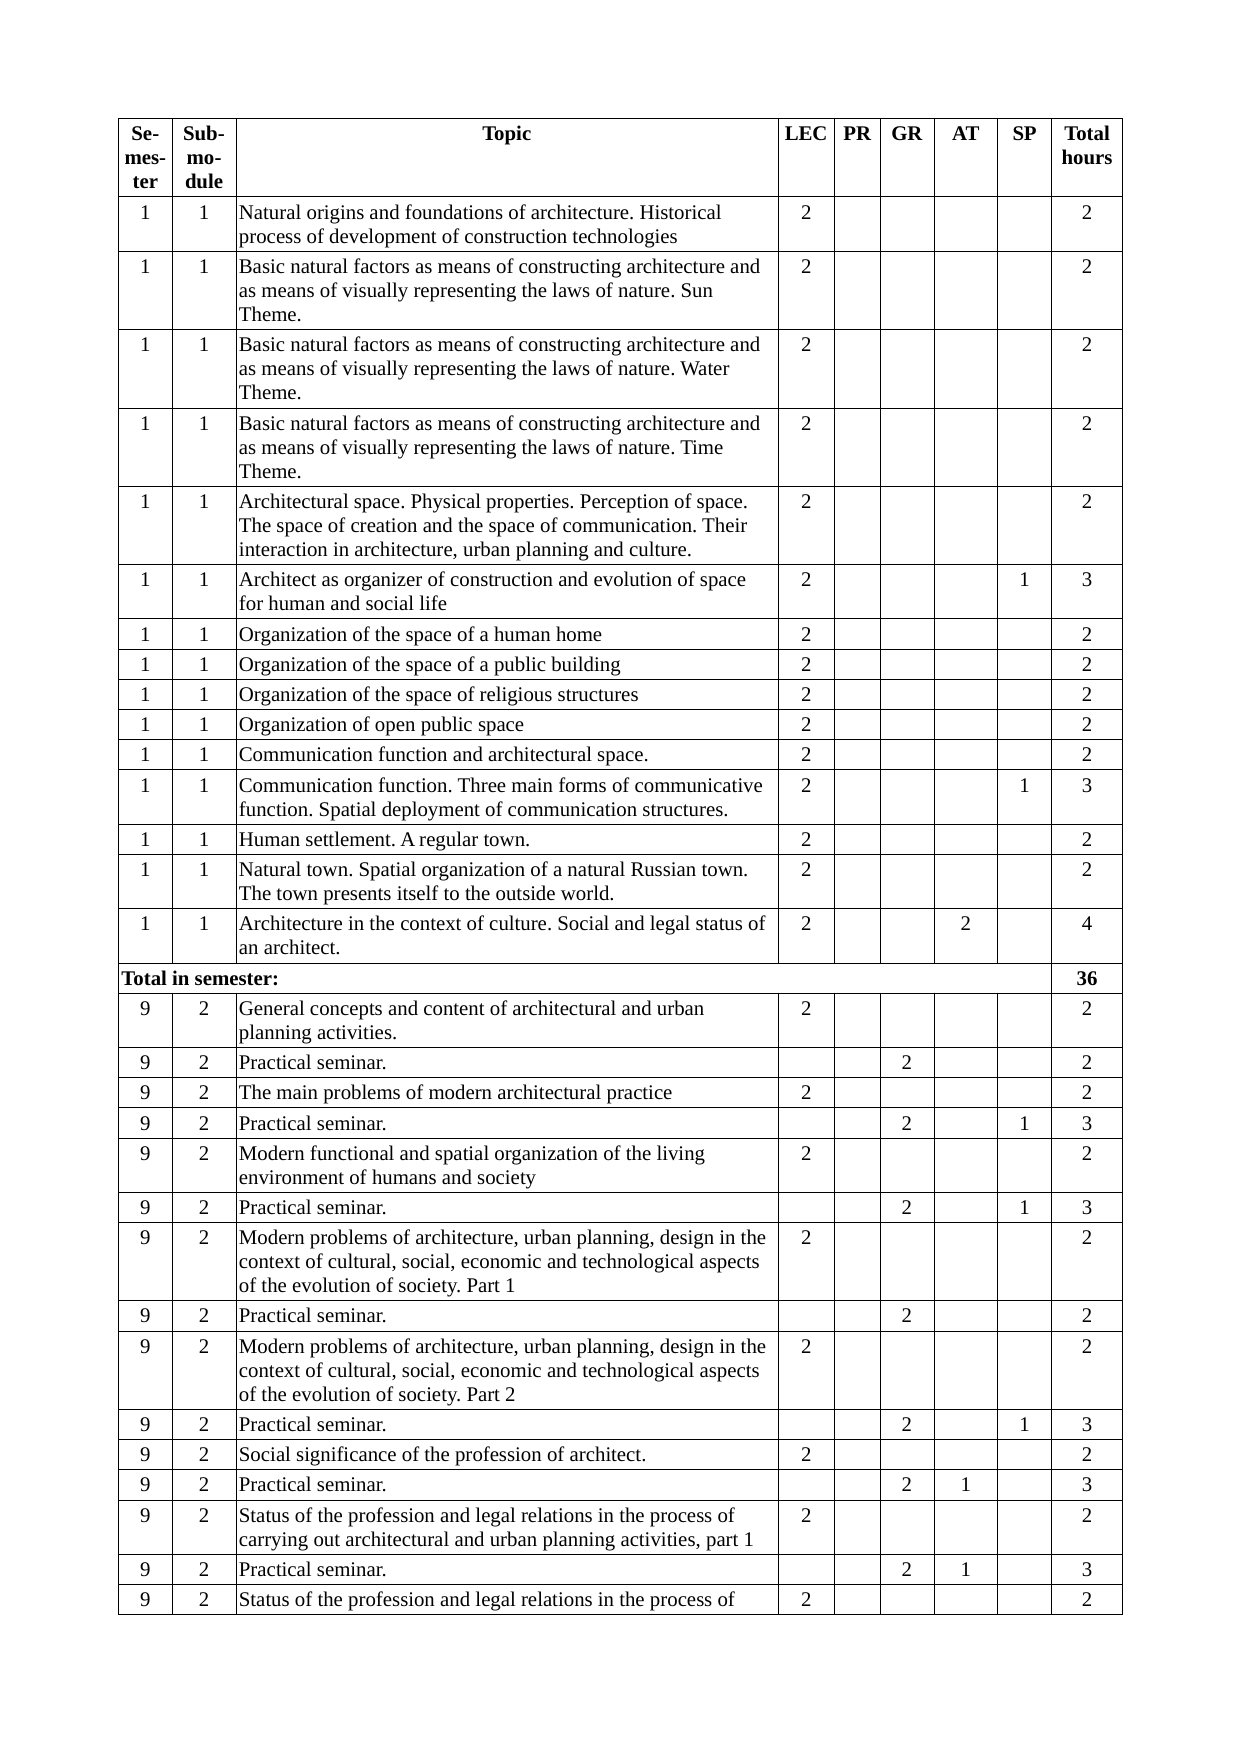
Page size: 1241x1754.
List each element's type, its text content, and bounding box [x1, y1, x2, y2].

table_cell Modern problems of architecture, urban planning, design in the context of cultural, social, economic and technological aspects of the evolution of society. Part 2 [237, 1332, 778, 1409]
table_cell 2 [173, 1223, 236, 1300]
table_cell 2 [1052, 409, 1122, 486]
table_cell 3 [1052, 770, 1122, 824]
table_cell 2 [1052, 1301, 1122, 1331]
table_cell 1 [173, 197, 236, 251]
table_cell [835, 197, 880, 251]
table_cell [935, 487, 997, 564]
table_header SP [998, 119, 1051, 196]
table_cell [881, 619, 934, 648]
table_cell 9 [119, 1223, 172, 1300]
table_cell [881, 680, 934, 709]
table_cell 1 [173, 252, 236, 329]
table_cell [998, 487, 1051, 564]
table_cell [835, 1193, 880, 1222]
table_cell [835, 825, 880, 854]
table_cell [935, 1108, 997, 1137]
table_cell [881, 825, 934, 854]
table_cell [935, 252, 997, 329]
table_cell 2 [779, 487, 834, 564]
table_cell [935, 680, 997, 709]
table_cell [835, 855, 880, 908]
table_cell 2 [1052, 1440, 1122, 1469]
table_cell 1 [173, 680, 236, 709]
table_cell General concepts and content of architectural and urban planning activities. [237, 994, 778, 1047]
table_cell Total in semester: [119, 964, 1051, 993]
table_cell 2 [173, 1470, 236, 1499]
table_cell [835, 1078, 880, 1107]
table_cell 2 [779, 252, 834, 329]
table_cell 2 [1052, 740, 1122, 769]
table_cell [881, 487, 934, 564]
table_cell [881, 1501, 934, 1554]
table_header Se‑ mes‑ ter [119, 119, 172, 196]
table_cell [998, 1501, 1051, 1554]
table_cell [835, 680, 880, 709]
table_cell [881, 409, 934, 486]
table_cell 1 [119, 409, 172, 486]
table_cell Social significance of the profession of architect. [237, 1440, 778, 1469]
table_cell 2 [779, 1223, 834, 1300]
table_cell [998, 680, 1051, 709]
table_cell 2 [779, 909, 834, 962]
table_cell [779, 1048, 834, 1077]
table_cell [998, 330, 1051, 407]
table_cell 9 [119, 1078, 172, 1107]
table_cell Practical seminar. [237, 1048, 778, 1077]
table_cell [835, 650, 880, 679]
table_cell 1 [119, 855, 172, 908]
table_cell 2 [779, 409, 834, 486]
table_cell 1 [119, 330, 172, 407]
table_cell 2 [173, 1410, 236, 1439]
table_cell [779, 1108, 834, 1137]
table_cell 2 [881, 1108, 934, 1137]
table_cell 1 [935, 1470, 997, 1499]
table_cell 3 [1052, 1193, 1122, 1222]
table_cell Practical seminar. [237, 1410, 778, 1439]
table_cell 2 [1052, 487, 1122, 564]
table_cell Organization of the space of a human home [237, 619, 778, 648]
table_cell 2 [1052, 825, 1122, 854]
table_cell [998, 994, 1051, 1047]
table_cell [935, 330, 997, 407]
table_cell 1 [998, 770, 1051, 824]
table_cell 3 [1052, 1555, 1122, 1584]
table_cell 2 [173, 1108, 236, 1137]
table_cell 2 [1052, 650, 1122, 679]
table_cell 2 [173, 1301, 236, 1331]
table_cell [835, 909, 880, 962]
table_cell [998, 197, 1051, 251]
table_cell [835, 1501, 880, 1554]
table_cell [881, 1139, 934, 1192]
table_cell Status of the profession and legal relations in the process of [237, 1585, 778, 1614]
table_header Sub‑ mo‑ dule [173, 119, 236, 196]
table_cell [881, 855, 934, 908]
table_cell [935, 710, 997, 739]
table_cell [998, 1555, 1051, 1584]
table_cell 3 [1052, 1470, 1122, 1499]
table_cell [935, 565, 997, 618]
table_cell [881, 994, 934, 1047]
table_cell 2 [173, 1501, 236, 1554]
table_cell [935, 855, 997, 908]
table_cell Practical seminar. [237, 1470, 778, 1499]
table_cell 1 [173, 710, 236, 739]
table_header Topic [237, 119, 778, 196]
table_cell 2 [173, 1332, 236, 1409]
table_cell [935, 770, 997, 824]
table_cell 1 [173, 909, 236, 962]
table_cell 1 [173, 650, 236, 679]
table_cell 1 [173, 330, 236, 407]
table_cell Basic natural factors as means of constructing architecture and as means of visually representing the laws of nature. Time Theme. [237, 409, 778, 486]
table_cell [835, 1048, 880, 1077]
table_cell [935, 1410, 997, 1439]
table_cell 2 [1052, 855, 1122, 908]
table_cell 2 [779, 197, 834, 251]
table_cell [835, 710, 880, 739]
table_cell [998, 1585, 1051, 1614]
table_cell [835, 1440, 880, 1469]
table_cell 2 [173, 1048, 236, 1077]
table_cell 3 [1052, 1108, 1122, 1137]
table_cell [835, 252, 880, 329]
table_cell 9 [119, 1108, 172, 1137]
table_cell 1 [119, 825, 172, 854]
table_cell 2 [881, 1048, 934, 1077]
table_cell [935, 994, 997, 1047]
table_cell 3 [1052, 1410, 1122, 1439]
table_cell 9 [119, 1139, 172, 1192]
table_cell 2 [779, 855, 834, 908]
table_cell [935, 1139, 997, 1192]
table_cell [881, 1440, 934, 1469]
table_cell [881, 252, 934, 329]
table_header GR [881, 119, 934, 196]
table_cell 2 [779, 1501, 834, 1554]
table_cell 2 [1052, 680, 1122, 709]
table_cell [835, 1108, 880, 1137]
table_header PR [835, 119, 880, 196]
table_cell 2 [779, 619, 834, 648]
table_cell [881, 650, 934, 679]
table_cell 9 [119, 1585, 172, 1614]
table_cell 2 [779, 825, 834, 854]
table_cell 1 [119, 197, 172, 251]
table_cell Communication function. Three main forms of communicative function. Spatial deployment of communication structures. [237, 770, 778, 824]
table_cell Architectural space. Physical properties. Perception of space. The space of creation and the space of communication. Their interaction in architecture, urban planning and culture. [237, 487, 778, 564]
table_cell 2 [173, 1440, 236, 1469]
table_cell 9 [119, 1410, 172, 1439]
table_cell 2 [779, 1078, 834, 1107]
table_cell 1 [173, 740, 236, 769]
table_cell 4 [1052, 909, 1122, 962]
table_header AT [935, 119, 997, 196]
table_cell 2 [1052, 710, 1122, 739]
table_cell [779, 1555, 834, 1584]
table_cell 1 [173, 487, 236, 564]
table_cell Modern problems of architecture, urban planning, design in the context of cultural, social, economic and technological aspects of the evolution of society. Part 1 [237, 1223, 778, 1300]
table_cell Architect as organizer of construction and evolution of space for human and social life [237, 565, 778, 618]
table_cell 2 [1052, 1078, 1122, 1107]
table_cell [835, 330, 880, 407]
table_cell [998, 1301, 1051, 1331]
table_cell [779, 1193, 834, 1222]
table_cell 2 [779, 1440, 834, 1469]
table_cell [835, 740, 880, 769]
table_cell [835, 1332, 880, 1409]
table_cell [935, 1048, 997, 1077]
table_cell Natural town. Spatial organization of a natural Russian town. The town presents itself to the outside world. [237, 855, 778, 908]
table_cell Practical seminar. [237, 1555, 778, 1584]
table_cell 9 [119, 1501, 172, 1554]
table_cell 1 [119, 710, 172, 739]
table_cell 2 [779, 994, 834, 1047]
table_cell [881, 565, 934, 618]
table_cell [998, 1223, 1051, 1300]
table_cell [935, 197, 997, 251]
table_cell 2 [779, 330, 834, 407]
table_cell 2 [173, 1193, 236, 1222]
table_cell 1 [119, 770, 172, 824]
table_cell 2 [173, 1585, 236, 1614]
table_cell 2 [935, 909, 997, 962]
table_cell 9 [119, 1440, 172, 1469]
table_cell [998, 1078, 1051, 1107]
table_cell Human settlement. A regular town. [237, 825, 778, 854]
table_cell 2 [881, 1301, 934, 1331]
table_cell Organization of the space of religious structures [237, 680, 778, 709]
table_cell [835, 1555, 880, 1584]
table_cell 2 [881, 1470, 934, 1499]
table_cell 3 [1052, 565, 1122, 618]
table_cell Organization of the space of a public building [237, 650, 778, 679]
table_cell 2 [173, 1555, 236, 1584]
table_cell [998, 1440, 1051, 1469]
table_cell [835, 770, 880, 824]
table_cell Practical seminar. [237, 1301, 778, 1331]
table_cell 36 [1052, 964, 1122, 993]
table_cell [998, 909, 1051, 962]
table_cell Status of the profession and legal relations in the process of carrying out architectural and urban planning activities, part 1 [237, 1501, 778, 1554]
table_cell [998, 1139, 1051, 1192]
table_cell [935, 825, 997, 854]
table_cell Architecture in the context of culture. Social and legal status of an architect. [237, 909, 778, 962]
table_cell 9 [119, 1332, 172, 1409]
table_cell [881, 770, 934, 824]
table_cell 2 [779, 1332, 834, 1409]
table_cell [881, 197, 934, 251]
table_cell [779, 1301, 834, 1331]
table_cell [835, 1410, 880, 1439]
table_cell [998, 1470, 1051, 1499]
table_cell 2 [779, 680, 834, 709]
table_cell [881, 1078, 934, 1107]
table_cell [779, 1410, 834, 1439]
table_cell [835, 1301, 880, 1331]
table_cell [998, 710, 1051, 739]
table_cell [998, 1332, 1051, 1409]
table_cell [835, 994, 880, 1047]
table_cell [835, 409, 880, 486]
table_cell Basic natural factors as means of constructing architecture and as means of visually representing the laws of nature. Sun Theme. [237, 252, 778, 329]
table_cell 2 [779, 1139, 834, 1192]
table_cell 9 [119, 1301, 172, 1331]
table_cell 2 [1052, 1585, 1122, 1614]
table_cell [935, 650, 997, 679]
table_cell 1 [119, 487, 172, 564]
table_cell The main problems of modern architectural practice [237, 1078, 778, 1107]
table_cell 2 [173, 1078, 236, 1107]
table_cell [998, 252, 1051, 329]
table_cell 2 [779, 650, 834, 679]
table_cell 1 [173, 770, 236, 824]
table_cell Organization of open public space [237, 710, 778, 739]
table_cell 2 [779, 565, 834, 618]
table_cell 1 [173, 565, 236, 618]
table_cell 2 [173, 994, 236, 1047]
table_cell [835, 1470, 880, 1499]
table_cell 1 [998, 1108, 1051, 1137]
table_cell [835, 1139, 880, 1192]
table_cell [835, 1223, 880, 1300]
table_cell [935, 1501, 997, 1554]
table_cell 2 [1052, 1139, 1122, 1192]
table_cell 2 [1052, 252, 1122, 329]
table_cell 2 [1052, 1332, 1122, 1409]
table_cell 1 [119, 619, 172, 648]
table_cell 2 [779, 740, 834, 769]
table_cell [835, 565, 880, 618]
table_cell 2 [1052, 1223, 1122, 1300]
table_cell 2 [1052, 1048, 1122, 1077]
table_cell 9 [119, 1555, 172, 1584]
table_cell [835, 619, 880, 648]
table_cell [935, 740, 997, 769]
table_header Total hours [1052, 119, 1122, 196]
table_cell 1 [119, 650, 172, 679]
table_cell 2 [881, 1555, 934, 1584]
table_cell [998, 650, 1051, 679]
table_cell 1 [119, 565, 172, 618]
table_cell [881, 330, 934, 407]
table_cell Communication function and architectural space. [237, 740, 778, 769]
table_cell [881, 710, 934, 739]
table_cell Natural origins and foundations of architecture. Historical process of development of construction technologies [237, 197, 778, 251]
table_cell 1 [173, 825, 236, 854]
table_cell 1 [119, 680, 172, 709]
table_cell 1 [998, 565, 1051, 618]
table_cell [779, 1470, 834, 1499]
table_cell 1 [119, 909, 172, 962]
table_cell Practical seminar. [237, 1193, 778, 1222]
table_cell 1 [173, 409, 236, 486]
table_cell [998, 1048, 1051, 1077]
table_cell 2 [1052, 619, 1122, 648]
table_cell 2 [779, 770, 834, 824]
table_cell [881, 909, 934, 962]
table_cell 2 [1052, 1501, 1122, 1554]
table_cell 1 [998, 1193, 1051, 1222]
table_cell [835, 487, 880, 564]
table_cell 9 [119, 1193, 172, 1222]
table_cell 1 [119, 252, 172, 329]
table_cell 2 [779, 710, 834, 739]
table_cell [935, 409, 997, 486]
table_cell 9 [119, 1470, 172, 1499]
table_cell [935, 619, 997, 648]
table_cell [881, 1585, 934, 1614]
table_cell [935, 1193, 997, 1222]
table_cell [935, 1440, 997, 1469]
table_cell Modern functional and spatial organization of the living environment of humans and society [237, 1139, 778, 1192]
table_cell 2 [1052, 197, 1122, 251]
table_cell [998, 855, 1051, 908]
table_cell 2 [881, 1193, 934, 1222]
table_cell 1 [998, 1410, 1051, 1439]
table_cell 2 [1052, 994, 1122, 1047]
table_cell 2 [1052, 330, 1122, 407]
table_cell 2 [881, 1410, 934, 1439]
table_cell Basic natural factors as means of constructing architecture and as means of visually representing the laws of nature. Water Theme. [237, 330, 778, 407]
table_cell [935, 1585, 997, 1614]
table_cell [935, 1332, 997, 1409]
table_cell [998, 740, 1051, 769]
table_cell [835, 1585, 880, 1614]
table_cell [998, 619, 1051, 648]
table_cell [998, 409, 1051, 486]
table_cell 1 [119, 740, 172, 769]
table_cell 1 [173, 855, 236, 908]
table_cell 1 [935, 1555, 997, 1584]
table_cell [881, 1332, 934, 1409]
table_cell 1 [173, 619, 236, 648]
table_cell 2 [779, 1585, 834, 1614]
table_cell [935, 1078, 997, 1107]
table_cell [881, 1223, 934, 1300]
table_cell [935, 1223, 997, 1300]
table_cell Practical seminar. [237, 1108, 778, 1137]
table_cell [998, 825, 1051, 854]
table_cell 2 [173, 1139, 236, 1192]
table_cell 9 [119, 1048, 172, 1077]
table_cell [935, 1301, 997, 1331]
table_cell 9 [119, 994, 172, 1047]
table_cell [881, 740, 934, 769]
table_header LEC [779, 119, 834, 196]
